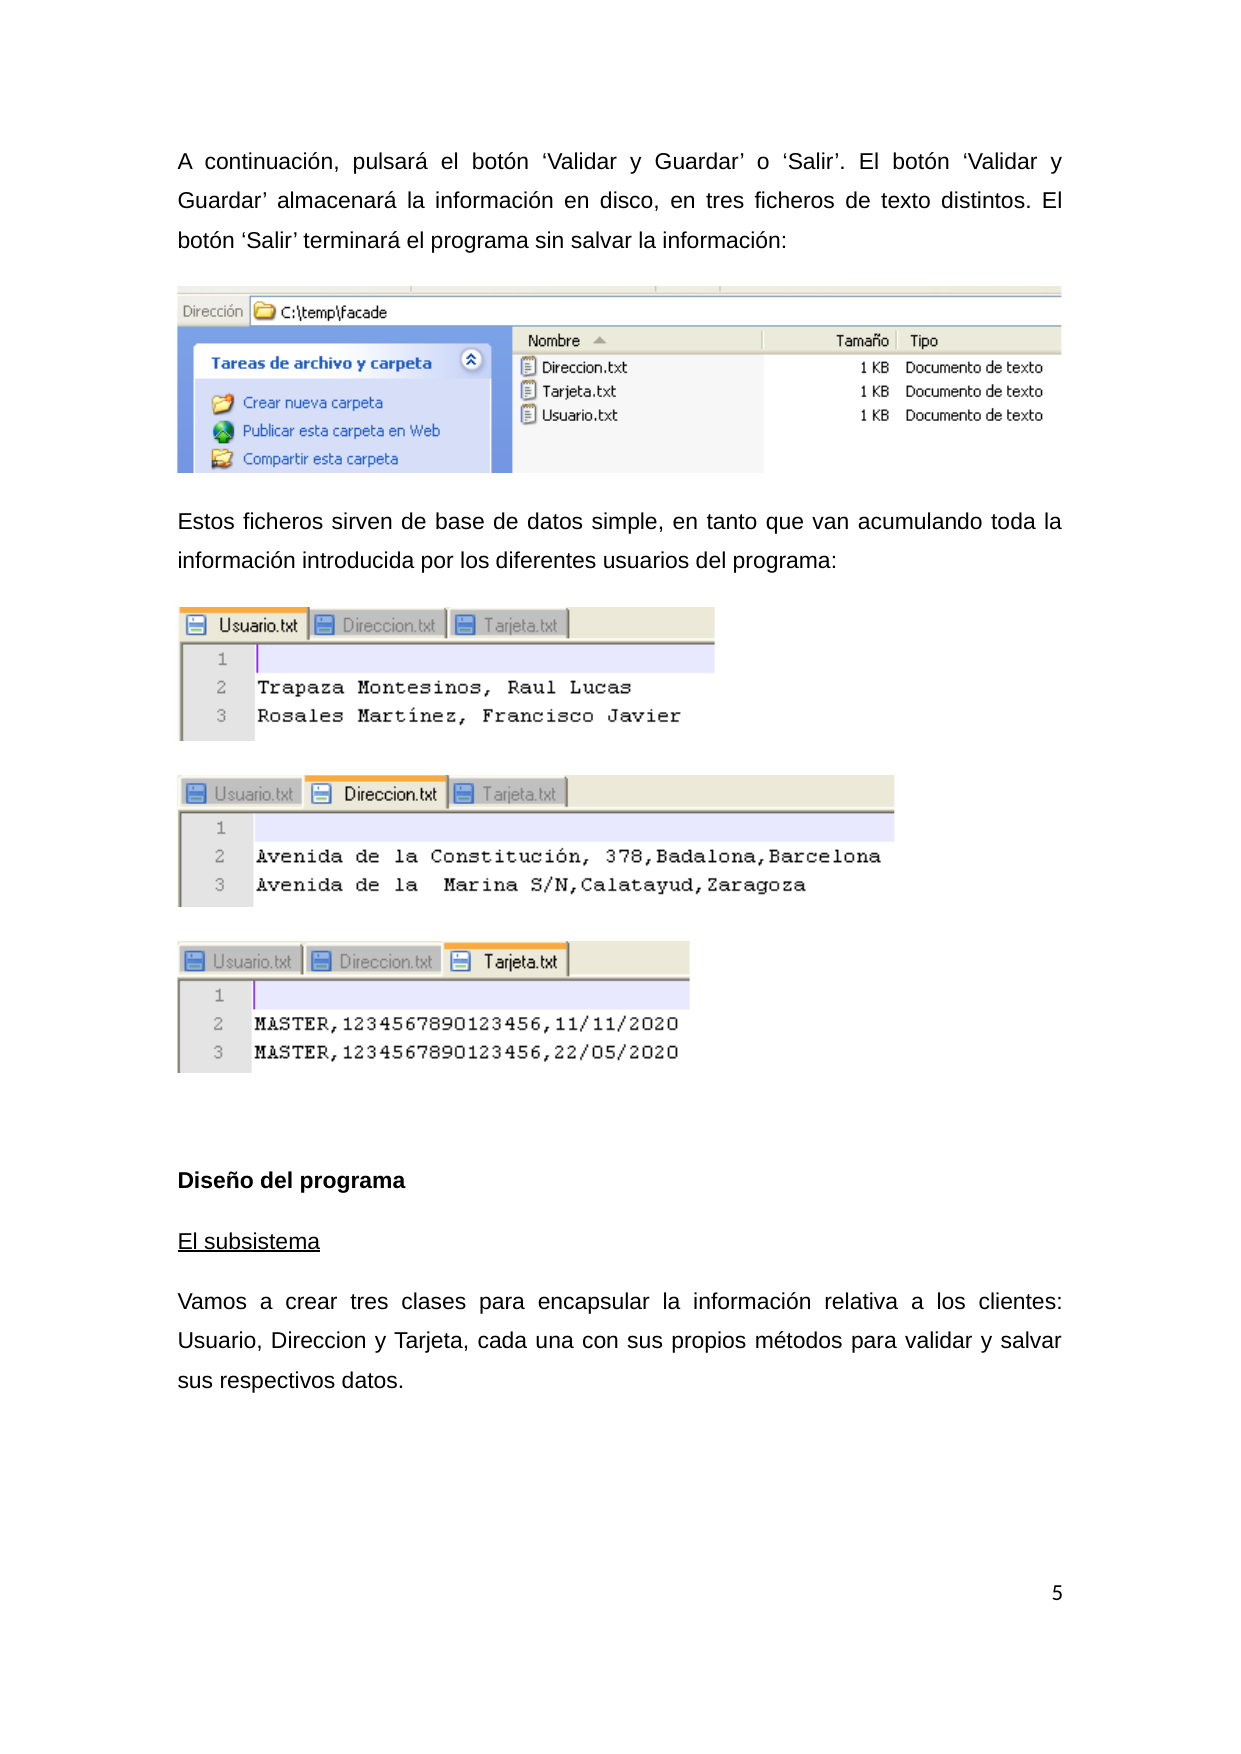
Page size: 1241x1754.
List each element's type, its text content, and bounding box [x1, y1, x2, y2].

picture [177, 941, 690, 1073]
picture [177, 775, 895, 907]
picture [177, 607, 715, 741]
text El subsistema [177, 1228, 1063, 1254]
text Diseño del programa [177, 1167, 1063, 1194]
picture [177, 286, 1062, 473]
text Vamos a crear tres clases para encapsular la información relativa a los clientes: Usuario, Direccion y Tarjeta, cada una con sus propios métodos para validar y salvar sus respectivos datos. [177, 1288, 1063, 1393]
text Estos ficheros sirven de base de datos simple, en tanto que van acumulando toda la información introducida por los diferentes usuarios del programa: [177, 508, 1063, 573]
text A continuación, pulsará el botón ‘Validar y Guardar’ o ‘Salir’. El botón ‘Validar y Guardar’ almacenará la información en disco, en tres ficheros de texto distintos. El botón ‘Salir’ terminará el programa sin salvar la información: [177, 148, 1063, 253]
